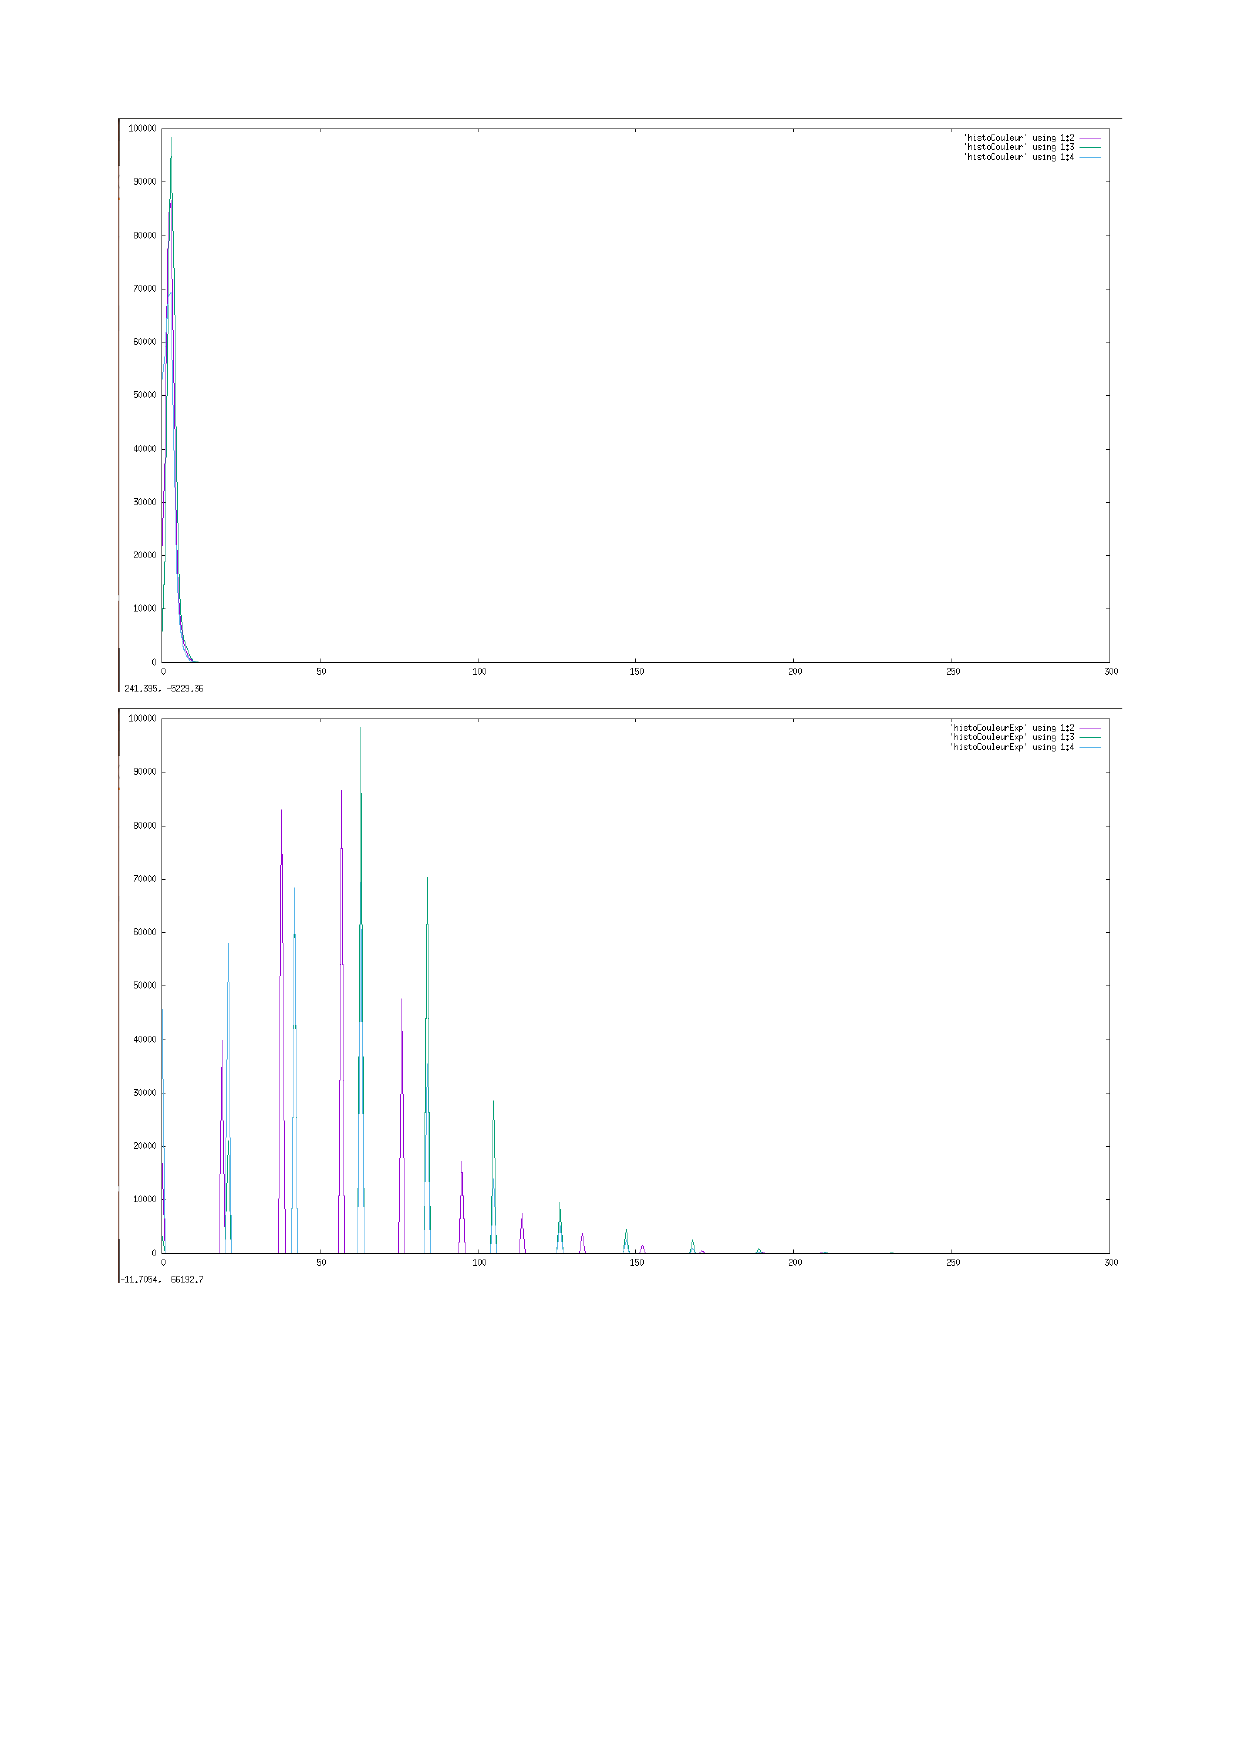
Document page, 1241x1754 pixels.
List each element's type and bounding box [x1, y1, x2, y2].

picture [118, 118, 1123, 692]
picture [118, 708, 1123, 1283]
